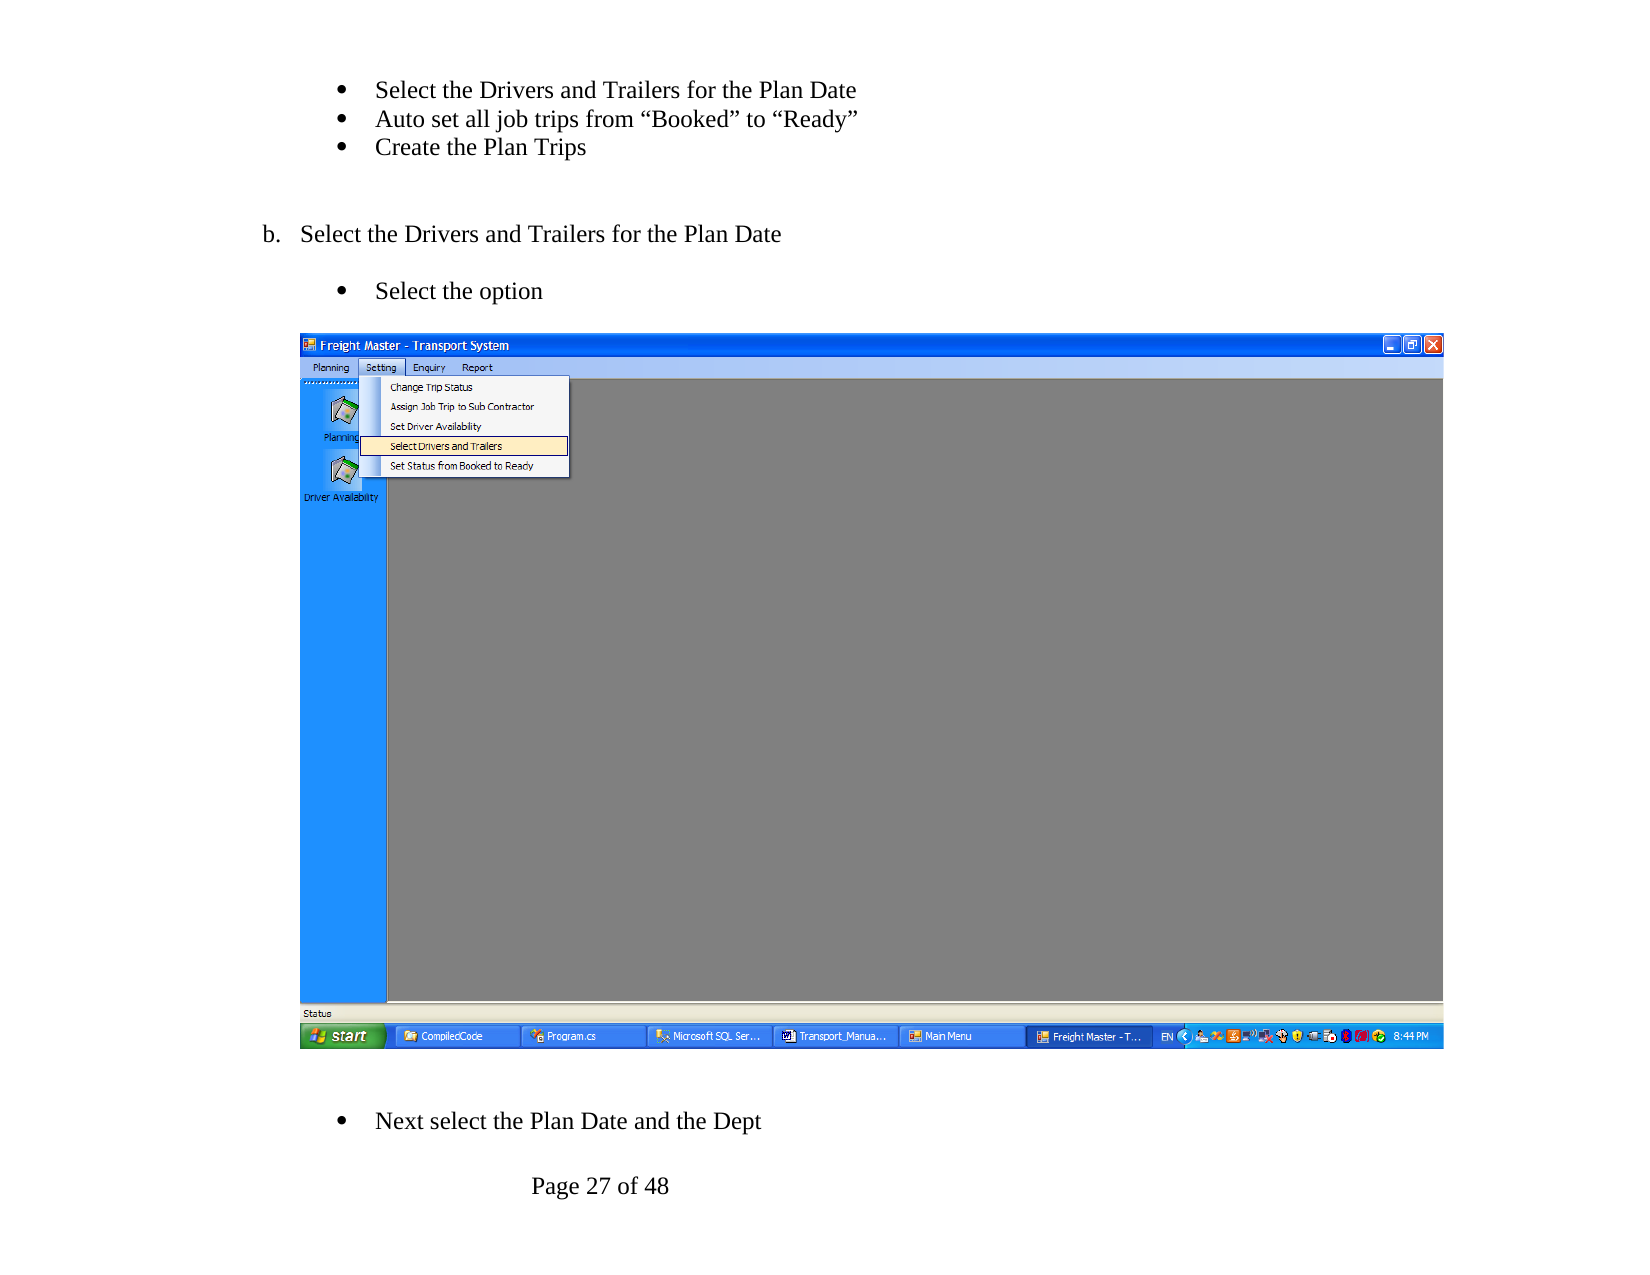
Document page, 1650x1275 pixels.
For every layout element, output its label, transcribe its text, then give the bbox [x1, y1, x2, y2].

list Create the Plan Trips [337, 132, 1500, 161]
list Next select the Plan Date and the Dept [337, 1106, 1500, 1135]
list Select the option [337, 276, 1500, 305]
picture [300, 333, 1444, 1049]
list Select the Drivers and Trailers for the Plan Date [337, 75, 1500, 104]
list Select the Drivers and Trailers for the Plan Date [262, 219, 1500, 247]
list Auto set all job trips from “Booked” to “Ready” [337, 104, 1500, 132]
